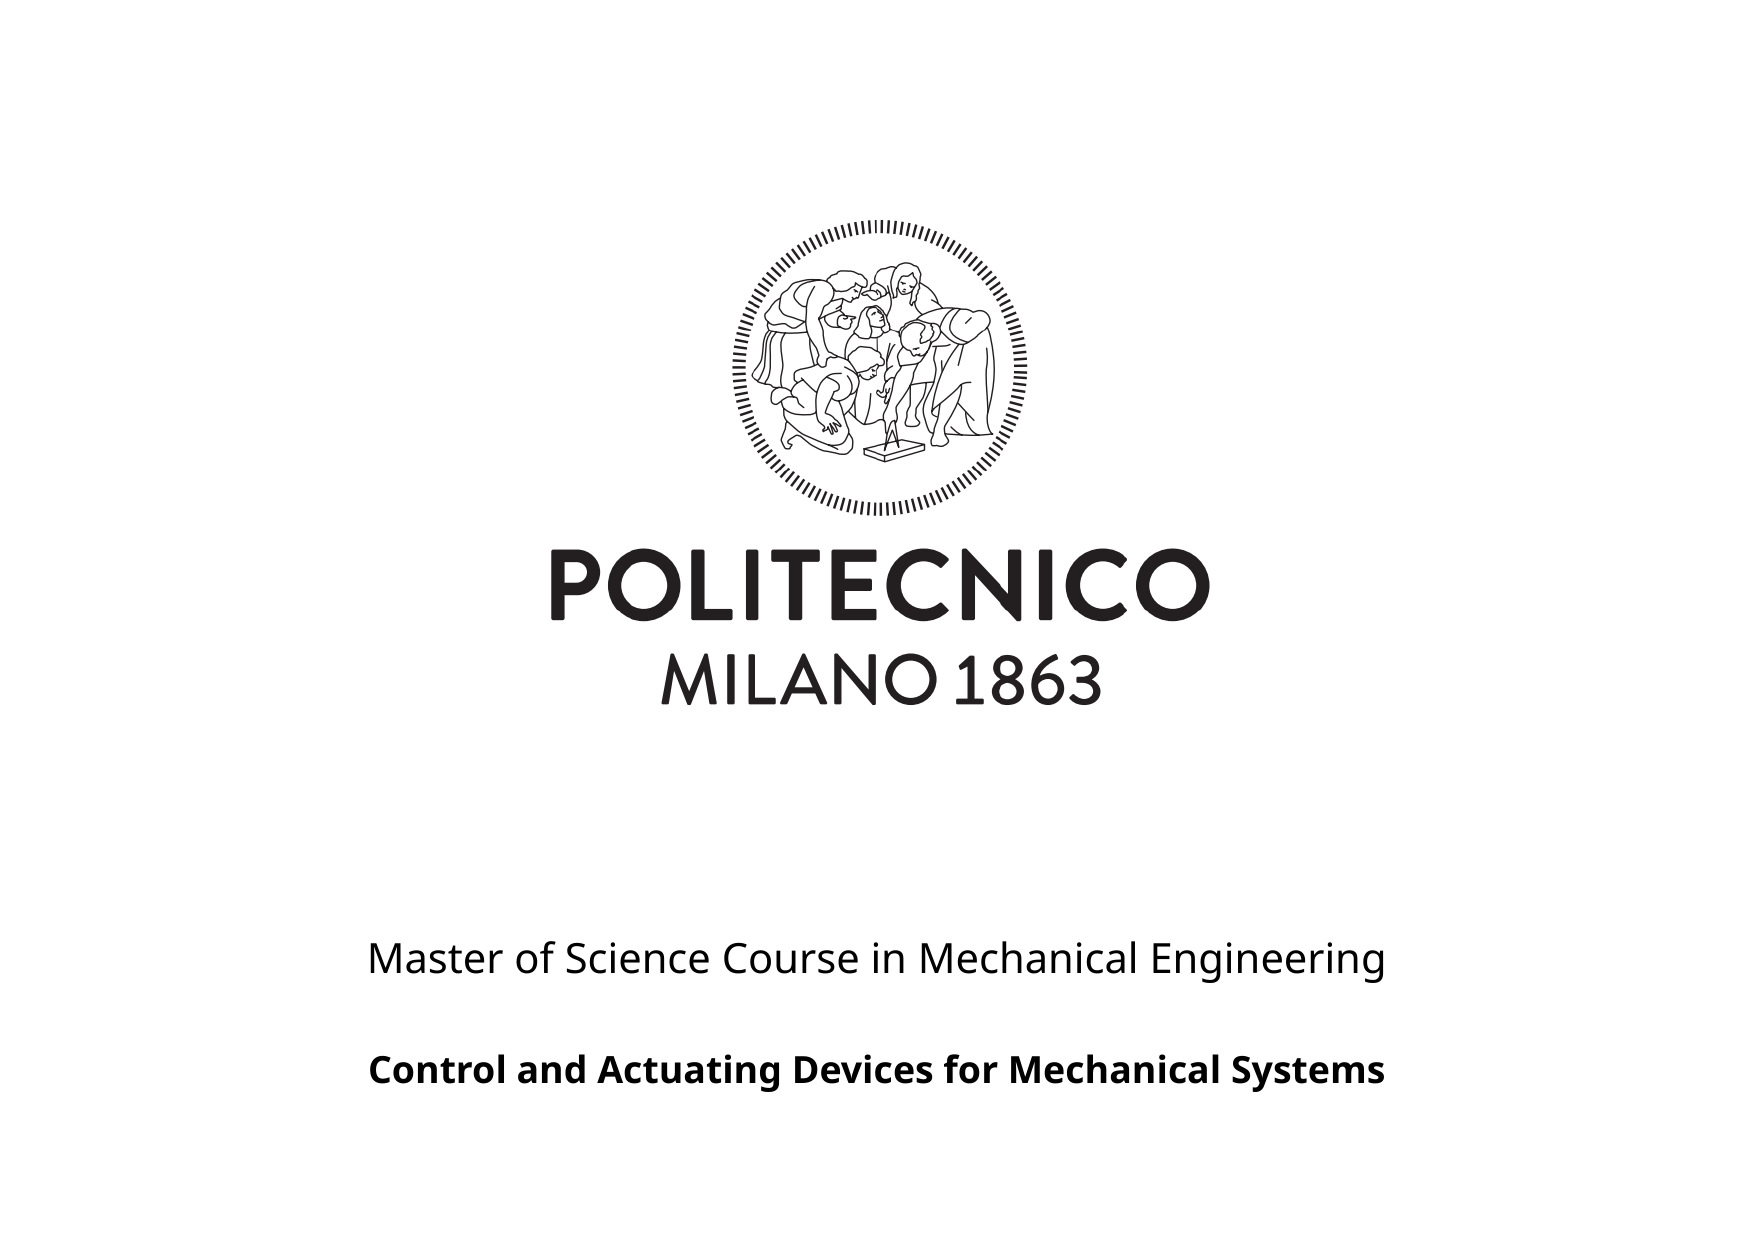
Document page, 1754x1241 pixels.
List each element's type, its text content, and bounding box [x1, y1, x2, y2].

picture [507, 191, 1247, 751]
text Master of Science Course in Mechanical Engineering [118, 929, 1636, 986]
text Control and Actuating Devices for Mechanical Systems [118, 1043, 1636, 1094]
